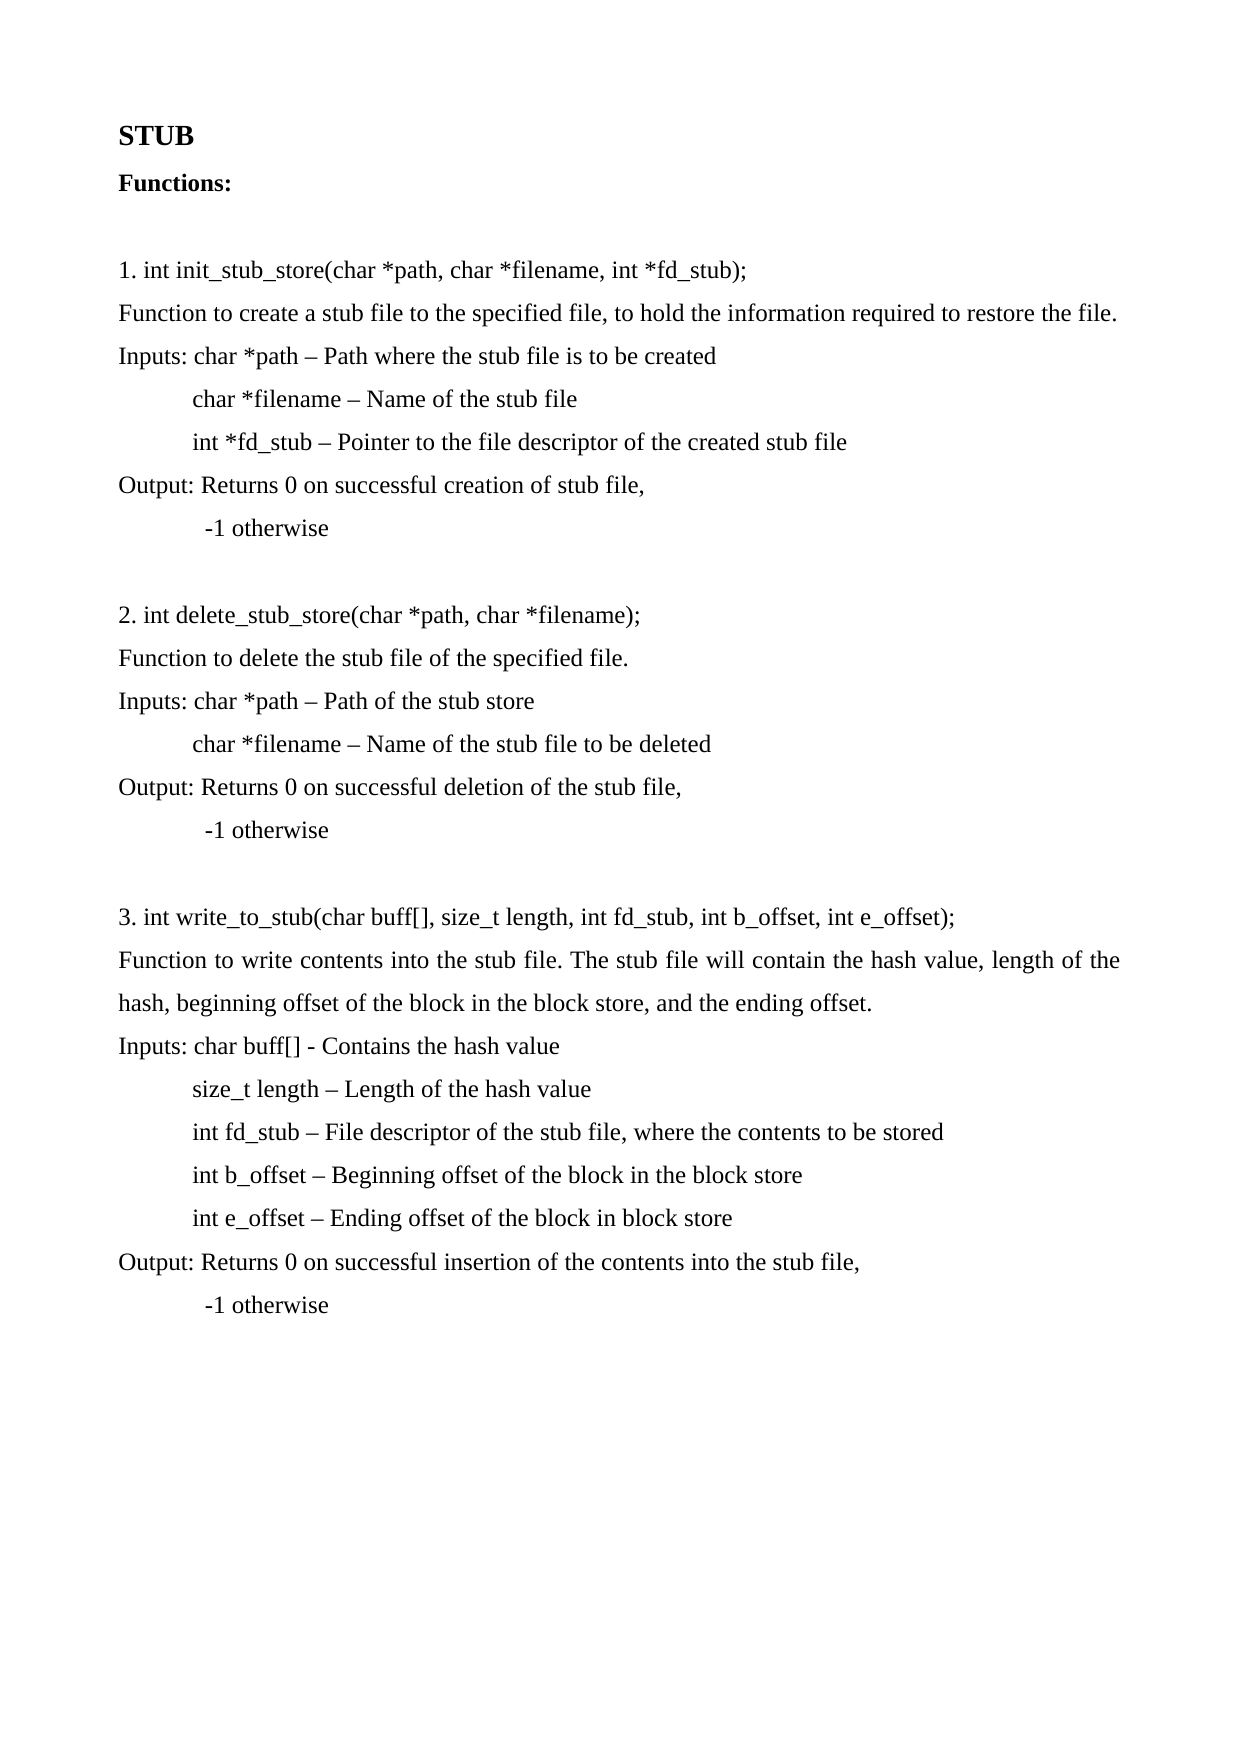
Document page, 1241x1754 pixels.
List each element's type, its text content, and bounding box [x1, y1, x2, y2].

text Output: Returns 0 on successful insertion of the contents into the stub file, [118, 1247, 1122, 1275]
text 1. int init_stub_store(char *path, char *filename, int *fd_stub); [118, 255, 1122, 283]
text Inputs: char buff[] - Contains the hash value [118, 1031, 1122, 1060]
text size_t length – Length of the hash value [118, 1074, 1122, 1103]
text -1 otherwise [118, 815, 1122, 844]
text int fd_stub – File descriptor of the stub file, where the contents to be stored [118, 1117, 1122, 1146]
text Output: Returns 0 on successful deletion of the stub file, [118, 772, 1122, 801]
text 2. int delete_stub_store(char *path, char *filename); [118, 600, 1122, 628]
text int b_offset – Beginning offset of the block in the block store [118, 1160, 1122, 1189]
text STUB [118, 118, 1122, 152]
text -1 otherwise [118, 513, 1122, 542]
text Function to write contents into the stub file. The stub file will contain the hash value, length of the hash, beginning offset of the block in the block store, and the ending offset. [118, 945, 1122, 1017]
text char *filename – Name of the stub file to be deleted [118, 729, 1122, 758]
text Functions: [118, 168, 1122, 197]
text int e_offset – Ending offset of the block in block store [118, 1203, 1122, 1232]
text int *fd_stub – Pointer to the file descriptor of the created stub file [118, 427, 1122, 456]
text char *filename – Name of the stub file [118, 384, 1122, 413]
text Inputs: char *path – Path of the stub store [118, 686, 1122, 715]
text Inputs: char *path – Path where the stub file is to be created [118, 341, 1122, 370]
text Output: Returns 0 on successful creation of stub file, [118, 470, 1122, 499]
text Function to create a stub file to the specified file, to hold the information required to restore the file. [118, 298, 1122, 327]
text -1 otherwise [118, 1290, 1122, 1318]
text 3. int write_to_stub(char buff[], size_t length, int fd_stub, int b_offset, int e_offset); [118, 902, 1122, 930]
text Function to delete the stub file of the specified file. [118, 643, 1122, 672]
